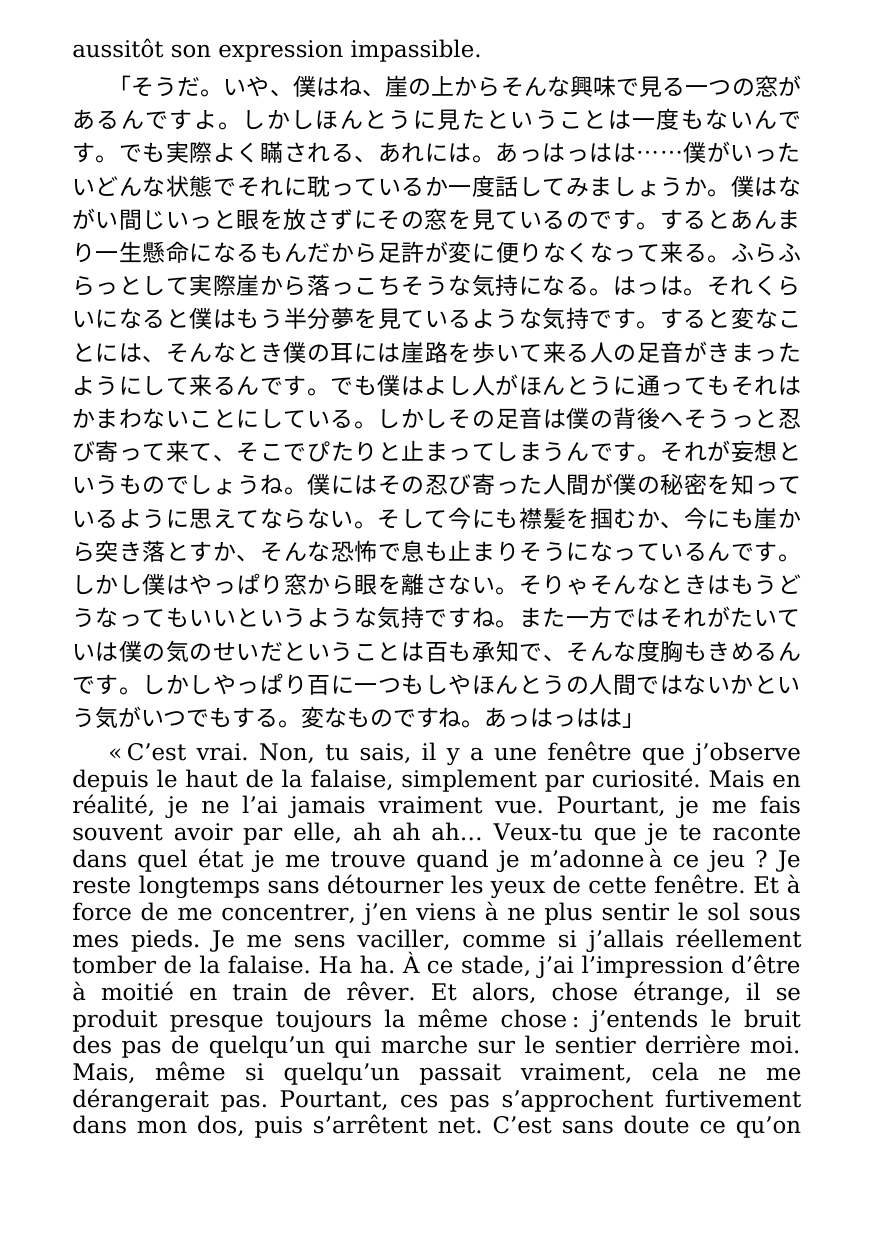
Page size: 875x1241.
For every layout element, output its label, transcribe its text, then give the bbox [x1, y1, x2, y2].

text 「そうだ。いや、僕はね、崖の上からそんな興味で見る一つの窓があるんですよ。しかしほんとうに見たということは一度もないんです。でも実際よく瞞される、あれには。あっはっはは……僕がいったいどんな状態でそれに耽っているか一度話してみましょうか。僕はながい間じいっと眼を放さずにその窓を見ているのです。するとあんまり一生懸命になるもんだから足許が変に便りなくなって来る。ふらふらっとして実際崖から落っこちそうな気持になる。はっは。それくらいになると僕はもう半分夢を見ているような気持です。すると変なことには、そんなとき僕の耳には崖路を歩いて来る人の足音がきまったようにして来るんです。でも僕はよし人がほんとうに通ってもそれはかまわないことにしている。しかしその足音は僕の背後へそうっと忍び寄って来て、そこでぴたりと止まってしまうんです。それが妄想というものでしょうね。僕にはその忍び寄った人間が僕の秘密を知っているように思えてならない。そして今にも襟髪を掴むか、今にも崖から突き落とすか、そんな恐怖で息も止まりそうになっているんです。しかし僕はやっぱり窓から眼を離さない。そりゃそんなときはもうどうなってもいいというような気持ですね。また一方ではそれがたいていは僕の気のせいだということは百も承知で、そんな度胸もきめるんです。しかしやっぱり百に一つもしやほんとうの人間ではないかという気がいつでもする。変なものですね。あっはっはは」 [72, 69, 802, 733]
text « C’est vrai. Non, tu sais, il y a une fenêtre que j’observe depuis le haut de la falaise, simplement par curiosité. Mais en réalité, je ne l’ai jamais vraiment vue. Pourtant, je me fais souvent avoir par elle, ah ah ah… Veux-tu que je te raconte dans quel état je me trouve quand je m’adonne à ce jeu ? Je reste longtemps sans détourner les yeux de cette fenêtre. Et à force de me concentrer, j’en viens à ne plus sentir le sol sous mes pieds. Je me sens vaciller, comme si j’allais réellement tomber de la falaise. Ha ha. À ce stade, j’ai l’impression d’être à moitié en train de rêver. Et alors, chose étrange, il se produit presque toujours la même chose : j’entends le bruit des pas de quelqu’un qui marche sur le sentier derrière moi. Mais, même si quelqu’un passait vraiment, cela ne me dérangerait pas. Pourtant, ces pas s’approchent furtivement dans mon dos, puis s’arrêtent net. C’est sans doute ce qu’on [72, 739, 802, 1139]
text aussitôt son expression impassible. [72, 36, 802, 63]
